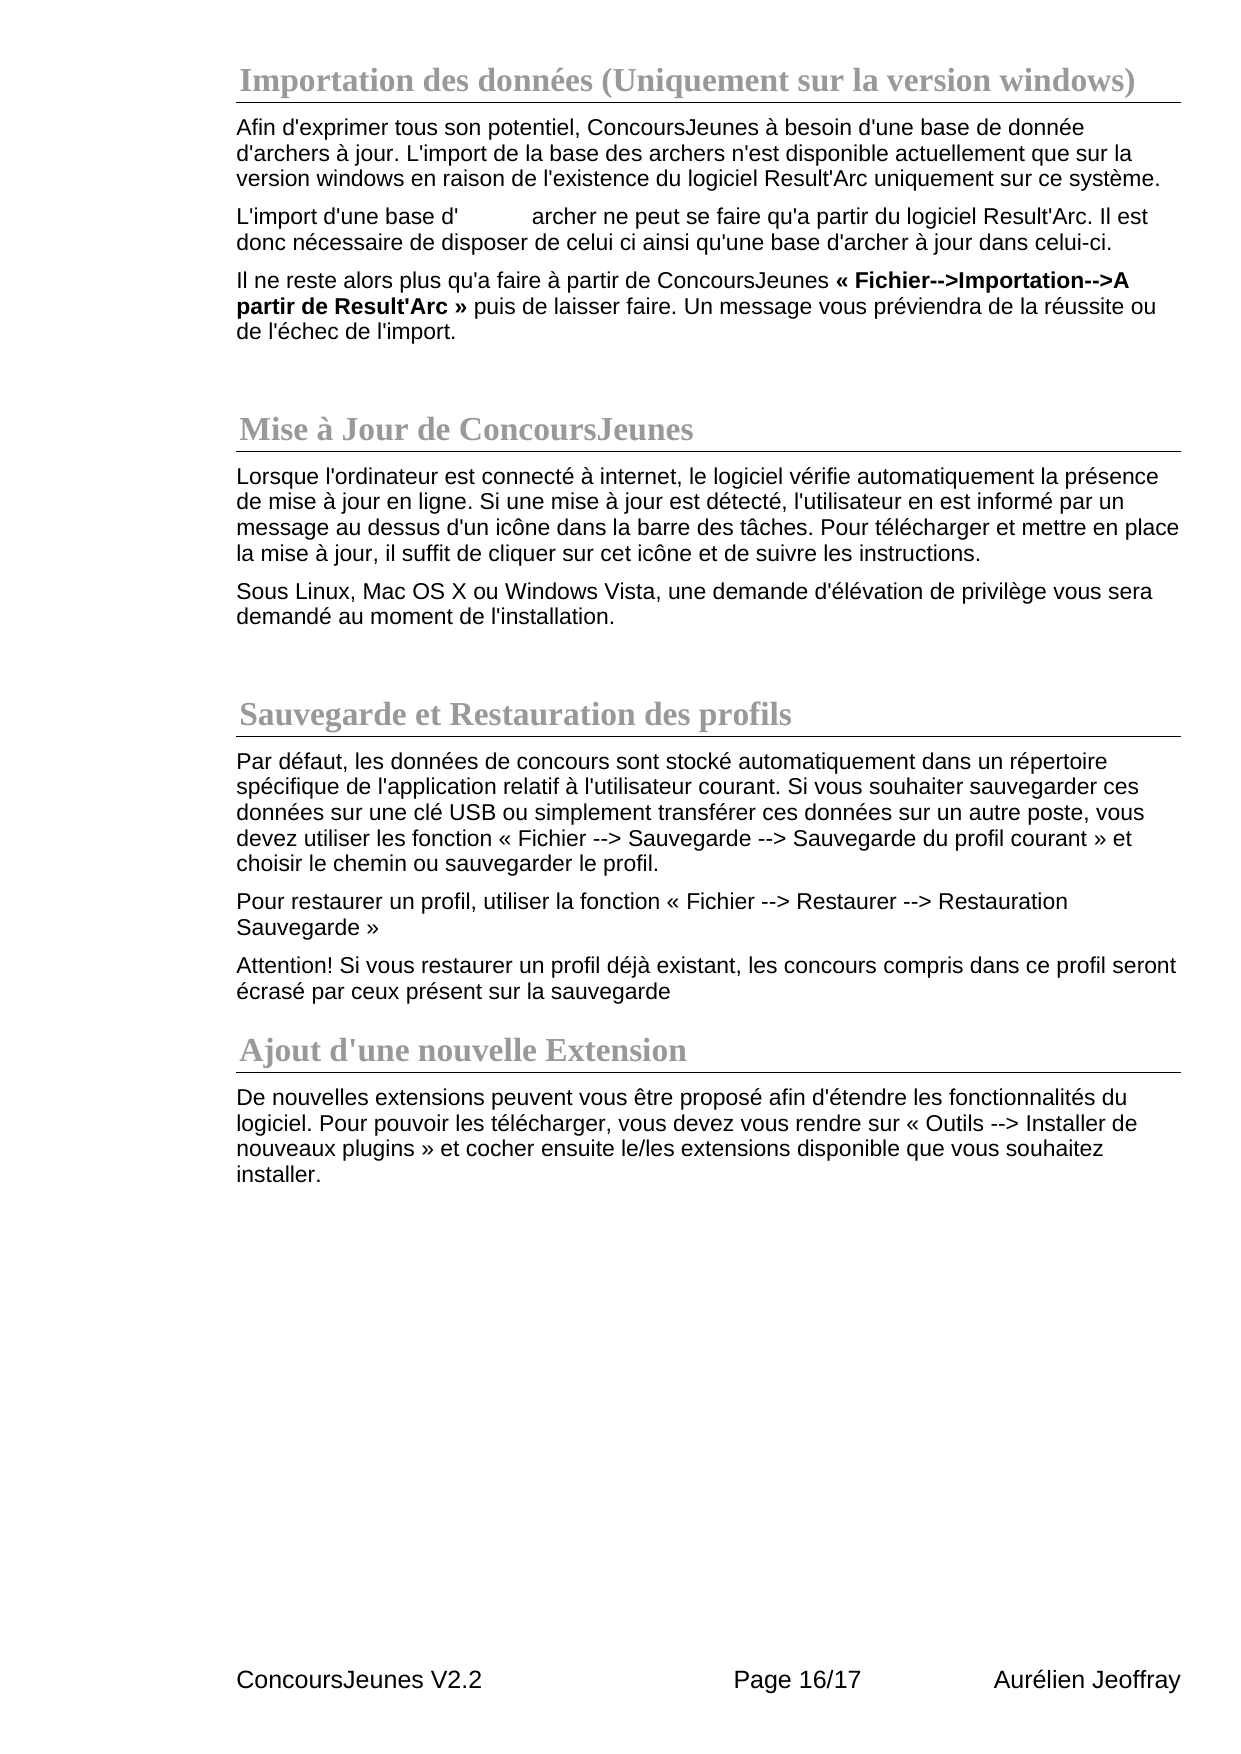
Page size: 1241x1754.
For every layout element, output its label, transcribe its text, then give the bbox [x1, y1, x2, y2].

subtitle Mise à Jour de ConcoursJeunes [236, 408, 1181, 451]
text Il ne reste alors plus qu'a faire à partir de ConcoursJeunes « Fichier-->Importation-->A partir de Result'Arc » puis de laisser faire. Un message vous préviendra de la réussite ou de l'échec de l'import. [236, 268, 1181, 345]
text Afin d'exprimer tous son potentiel, ConcoursJeunes à besoin d'une base de donnée d'archers à jour. L'import de la base des archers n'est disponible actuellement que sur la version windows en raison de l'existence du logiciel Result'Arc uniquement sur ce système. [236, 115, 1181, 192]
text De nouvelles extensions peuvent vous être proposé afin d'étendre les fonctionnalités du logiciel. Pour pouvoir les télécharger, vous devez vous rendre sur « Outils --> Installer de nouveaux plugins » et cocher ensuite le/les extensions disponible que vous souhaitez installer. [236, 1085, 1181, 1187]
subtitle Importation des données (Uniquement sur la version windows) [236, 59, 1181, 102]
text Lorsque l'ordinateur est connecté à internet, le logiciel vérifie automatiquement la présence de mise à jour en ligne. Si une mise à jour est détecté, l'utilisateur en est informé par un message au dessus d'un icône dans la barre des tâches. Pour télécharger et mettre en place la mise à jour, il suffit de cliquer sur cet icône et de suivre les instructions. [236, 463, 1181, 566]
subtitle Sauvegarde et Restauration des profils [236, 693, 1181, 736]
text Attention! Si vous restaurer un profil déjà existant, les concours compris dans ce profil seront écrasé par ceux présent sur la sauvegarde [236, 953, 1181, 1004]
text Sous Linux, Mac OS X ou Windows Vista, une demande d'élévation de privilège vous sera demandé au moment de l'installation. [236, 578, 1181, 630]
text Pour restaurer un profil, utiliser la fonction « Fichier --> Restaurer --> Restauration Sauvegarde » [236, 889, 1181, 940]
subtitle Ajout d'une nouvelle Extension [236, 1029, 1181, 1072]
text L'import d'une base d' archer ne peut se faire qu'a partir du logiciel Result'Arc. Il est donc nécessaire de disposer de celui ci ainsi qu'une base d'archer à jour dans celui-ci. [236, 204, 1181, 255]
text Par défaut, les données de concours sont stocké automatiquement dans un répertoire spécifique de l'application relatif à l'utilisateur courant. Si vous souhaiter sauvegarder ces données sur une clé USB ou simplement transférer ces données sur un autre poste, vous devez utiliser les fonction « Fichier --> Sauvegarde --> Sauvegarde du profil courant » et choisir le chemin ou sauvegarder le profil. [236, 748, 1181, 877]
